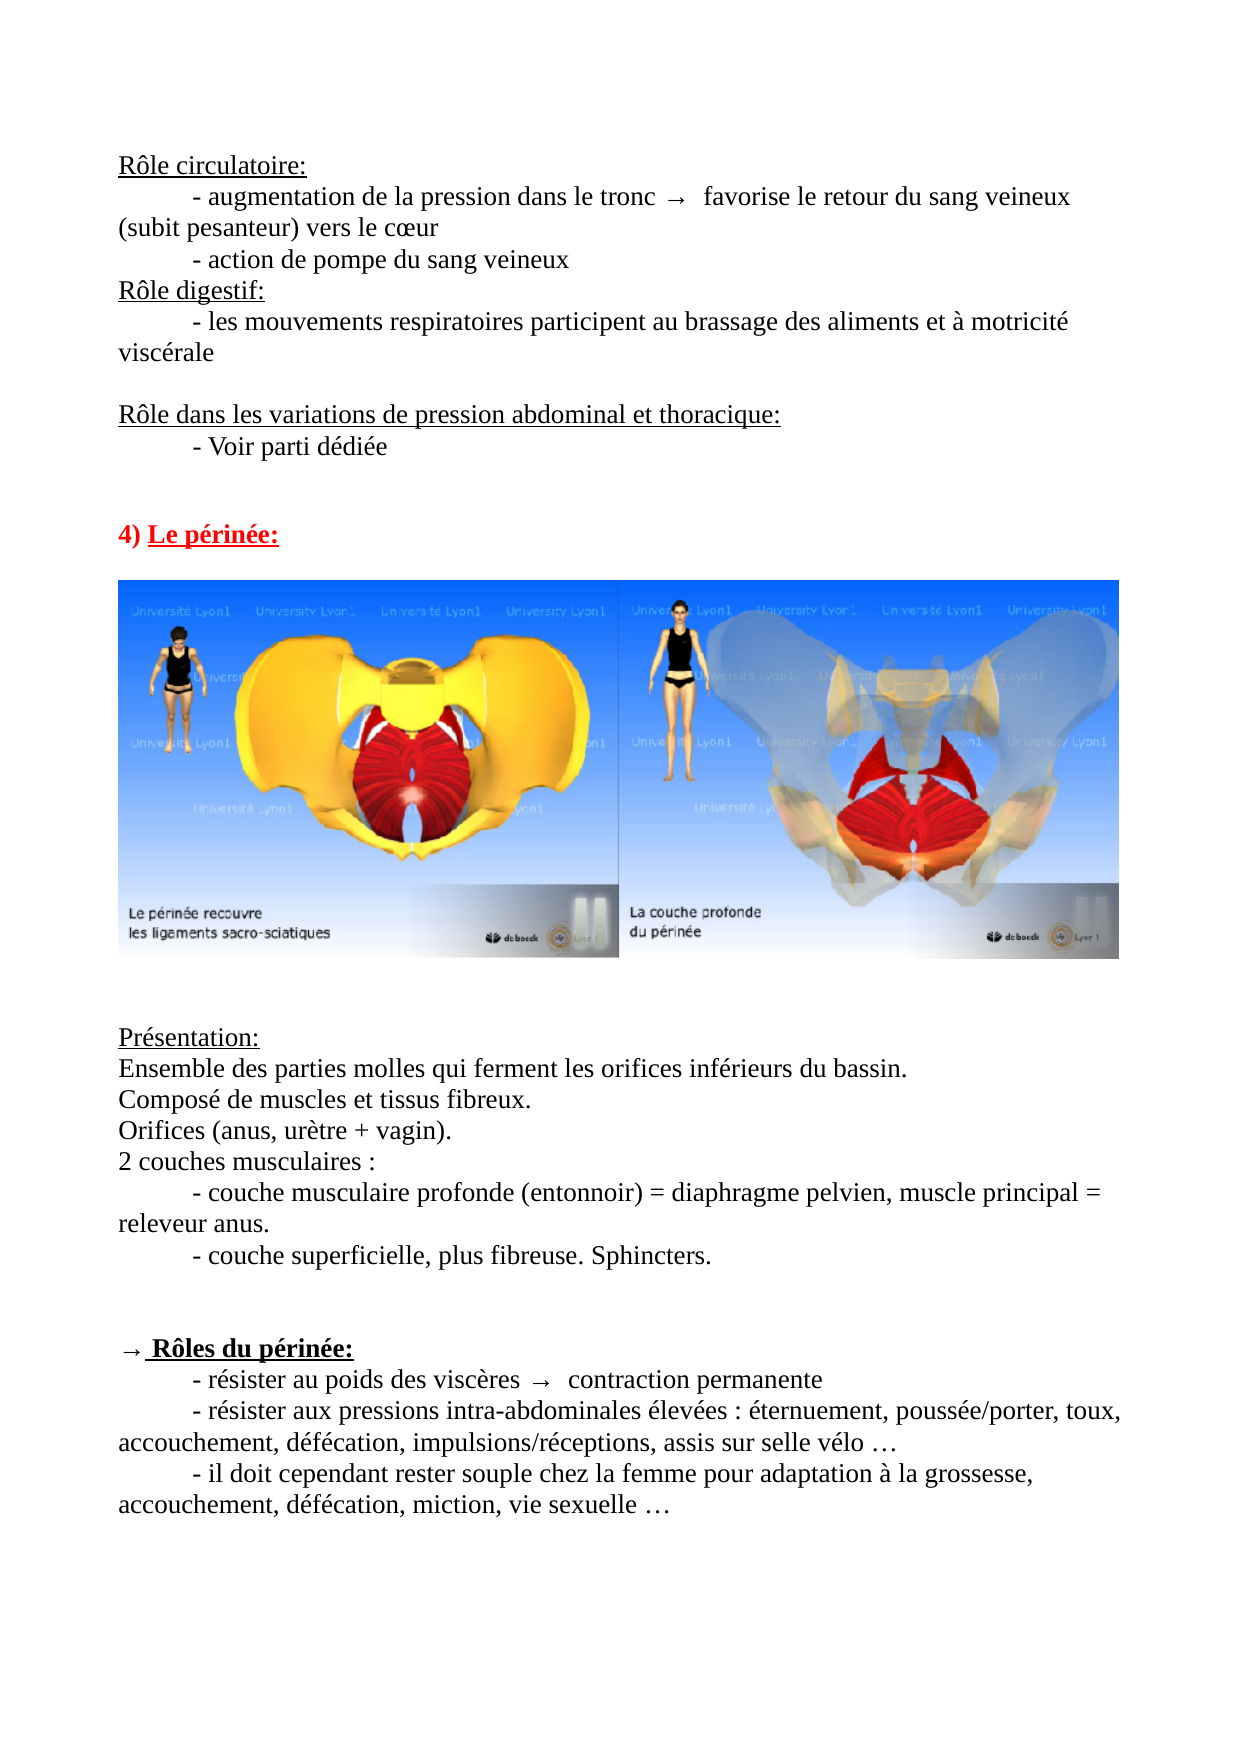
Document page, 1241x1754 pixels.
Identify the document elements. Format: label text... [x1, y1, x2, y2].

text Orifices (anus, urètre + vagin). [118, 1114, 1122, 1145]
text - il doit cependant rester souple chez la femme pour adaptation à la grossesse, accouchement, défécation, miction, vie sexuelle … [118, 1457, 1122, 1519]
text 4) Le périnée: [118, 518, 1122, 549]
text - couche superficielle, plus fibreuse. Sphincters. [118, 1239, 1122, 1270]
text - augmentation de la pression dans le tronc → favorise le retour du sang veineux (subit pesanteur) vers le cœur [118, 180, 1122, 243]
text Présentation: [118, 1021, 1122, 1052]
picture [118, 580, 1119, 959]
text Rôle digestif: [118, 274, 1122, 305]
text Composé de muscles et tissus fibreux. [118, 1083, 1122, 1114]
text - couche musculaire profonde (entonnoir) = diaphragme pelvien, muscle principal = releveur anus. [118, 1176, 1122, 1239]
list - Voir parti dédiée [118, 429, 1122, 461]
text - action de pompe du sang veineux [118, 243, 1122, 274]
text → Rôles du périnée: [118, 1332, 1122, 1363]
text - résister au poids des viscères → contraction permanente [118, 1363, 1122, 1394]
text - les mouvements respiratoires participent au brassage des aliments et à motricité viscérale [118, 305, 1122, 367]
text 2 couches musculaires : [118, 1145, 1122, 1176]
text Rôle dans les variations de pression abdominal et thoracique: [118, 398, 1122, 429]
text - résister aux pressions intra-abdominales élevées : éternuement, poussée/porter, toux, accouchement, défécation, impulsions/réceptions, assis sur selle vélo … [118, 1394, 1122, 1457]
text Rôle circulatoire: [118, 149, 1122, 180]
text Ensemble des parties molles qui ferment les orifices inférieurs du bassin. [118, 1052, 1122, 1083]
